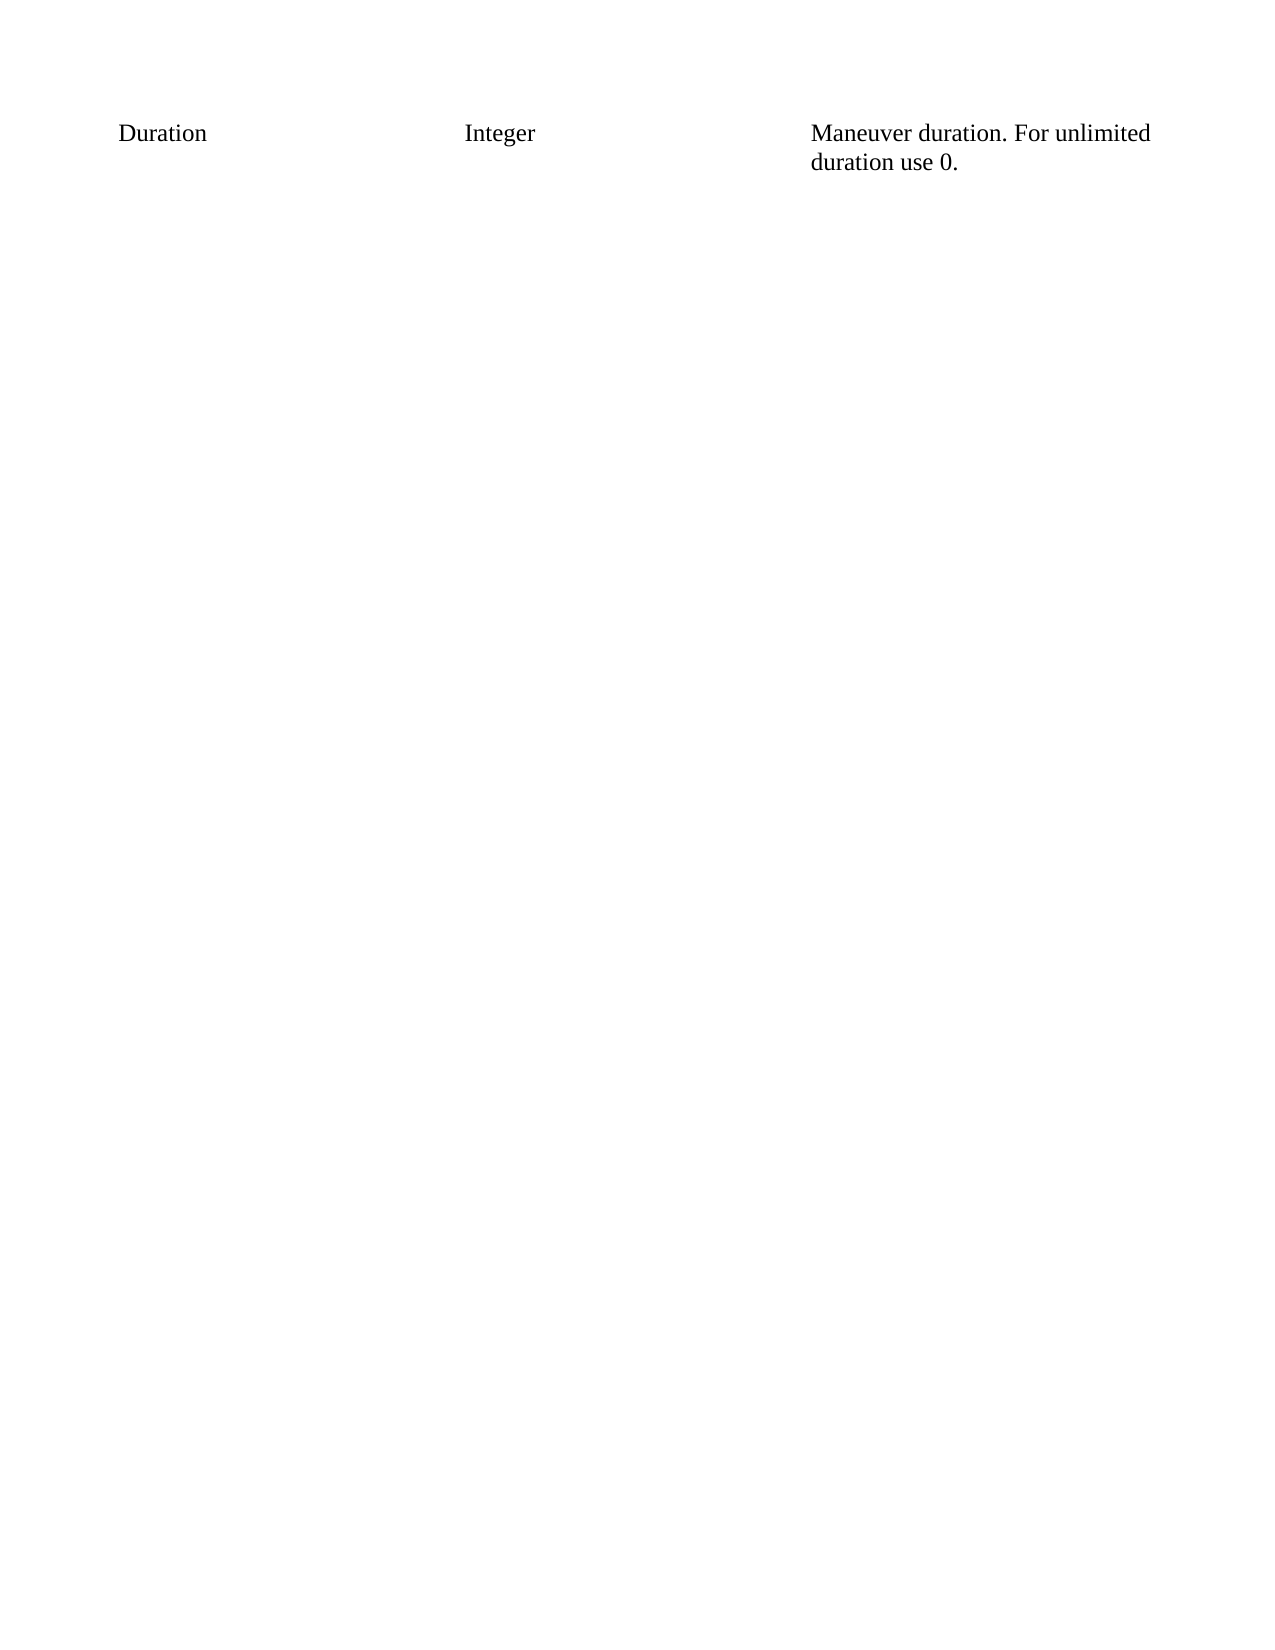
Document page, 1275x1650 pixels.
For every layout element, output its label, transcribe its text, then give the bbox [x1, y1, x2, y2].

table_cell Integer [464, 118, 811, 176]
table_cell Maneuver duration. For unlimited duration use 0. [811, 118, 1157, 176]
table_cell Duration [118, 118, 464, 176]
